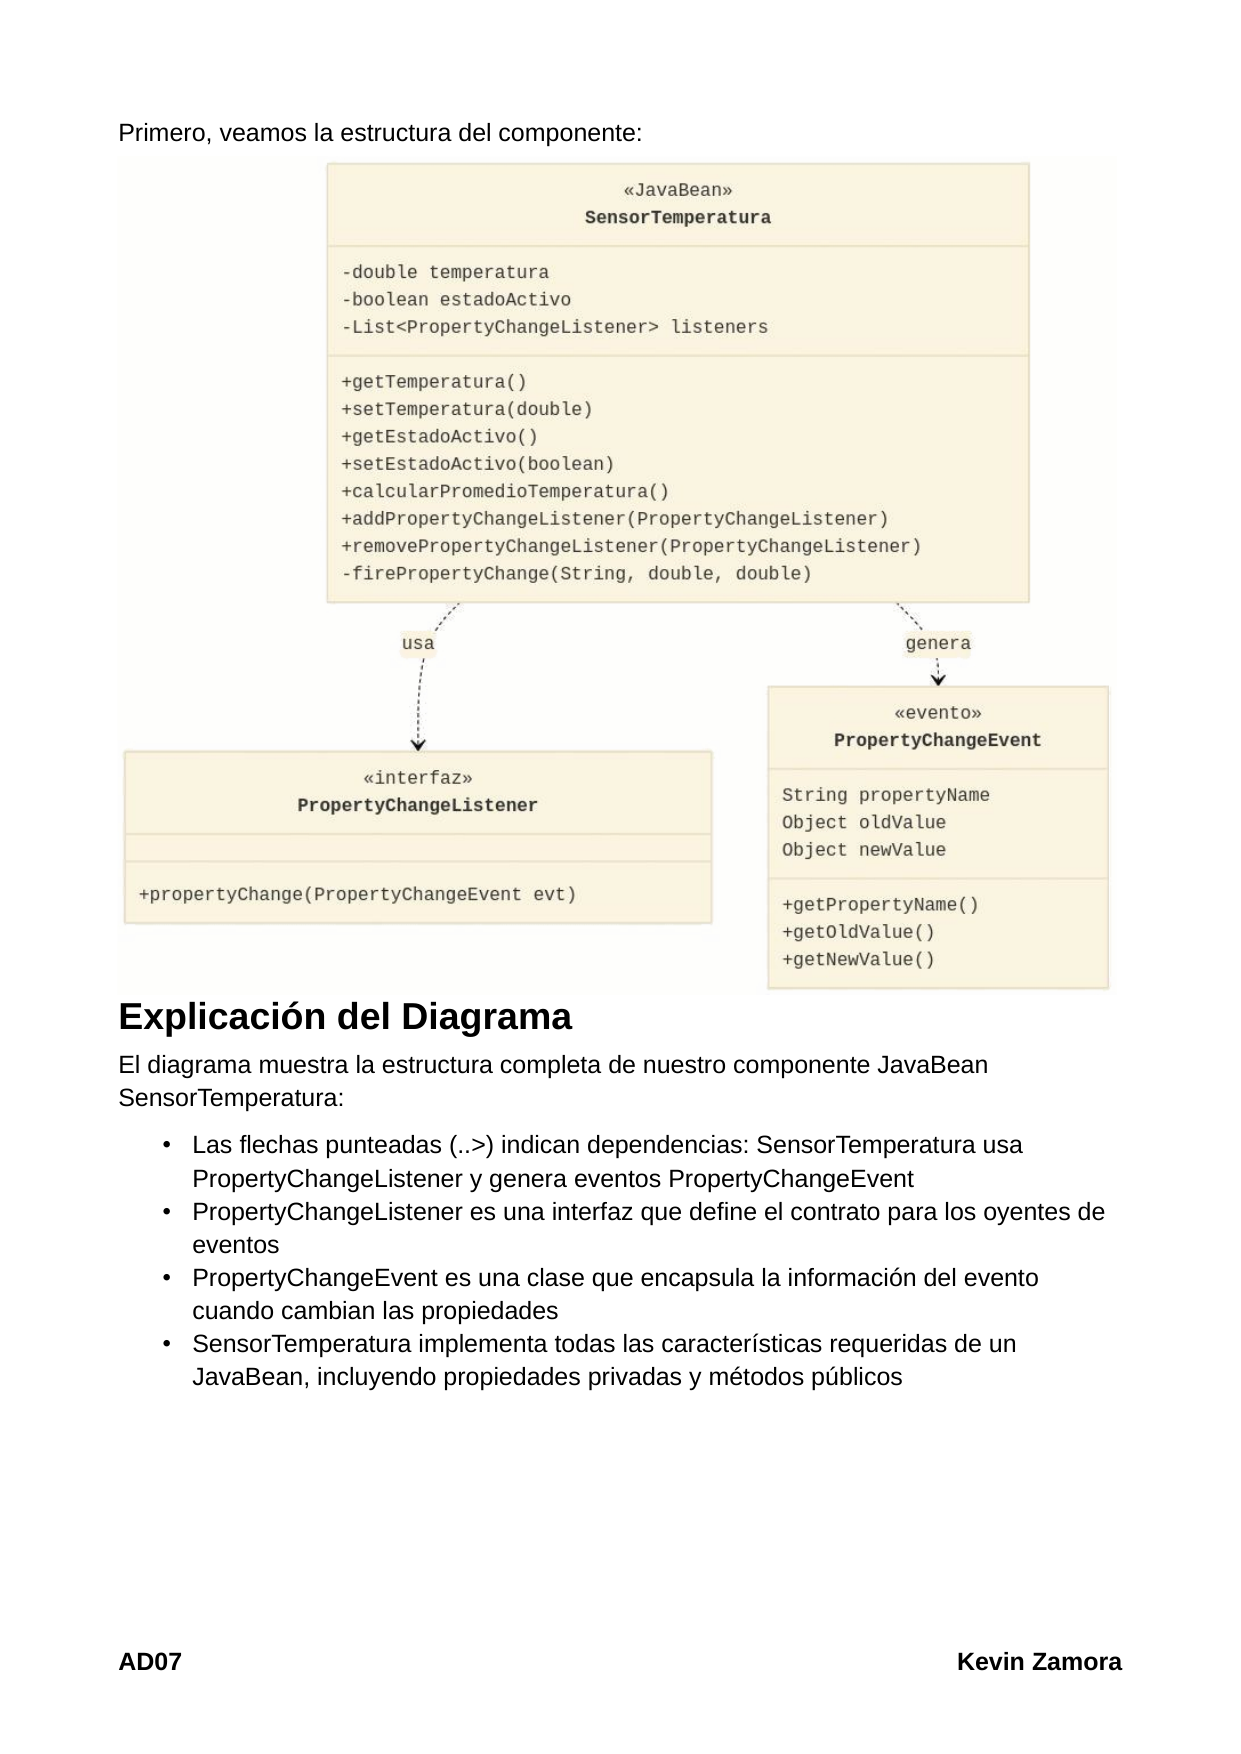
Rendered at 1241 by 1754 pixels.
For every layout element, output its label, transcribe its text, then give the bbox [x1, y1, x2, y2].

text El diagrama muestra la estructura completa de nuestro componente JavaBean SensorTemperatura: [118, 1050, 1122, 1112]
picture [117, 156, 1119, 995]
list Las flechas punteadas (..>) indican dependencias: SensorTemperatura usa PropertyChangeListener y genera eventos PropertyChangeEvent [162, 1131, 1122, 1192]
list SensorTemperatura implementa todas las características requeridas de un JavaBean, incluyendo propiedades privadas y métodos públicos [162, 1329, 1122, 1391]
list PropertyChangeListener es una interfaz que define el contrato para los oyentes de eventos [162, 1197, 1122, 1258]
text Primero, veamos la estructura del componente: [118, 118, 1122, 147]
list PropertyChangeEvent es una clase que encapsula la información del evento cuando cambian las propiedades [162, 1263, 1122, 1325]
subtitle Explicación del Diagrama [118, 172, 1122, 1037]
